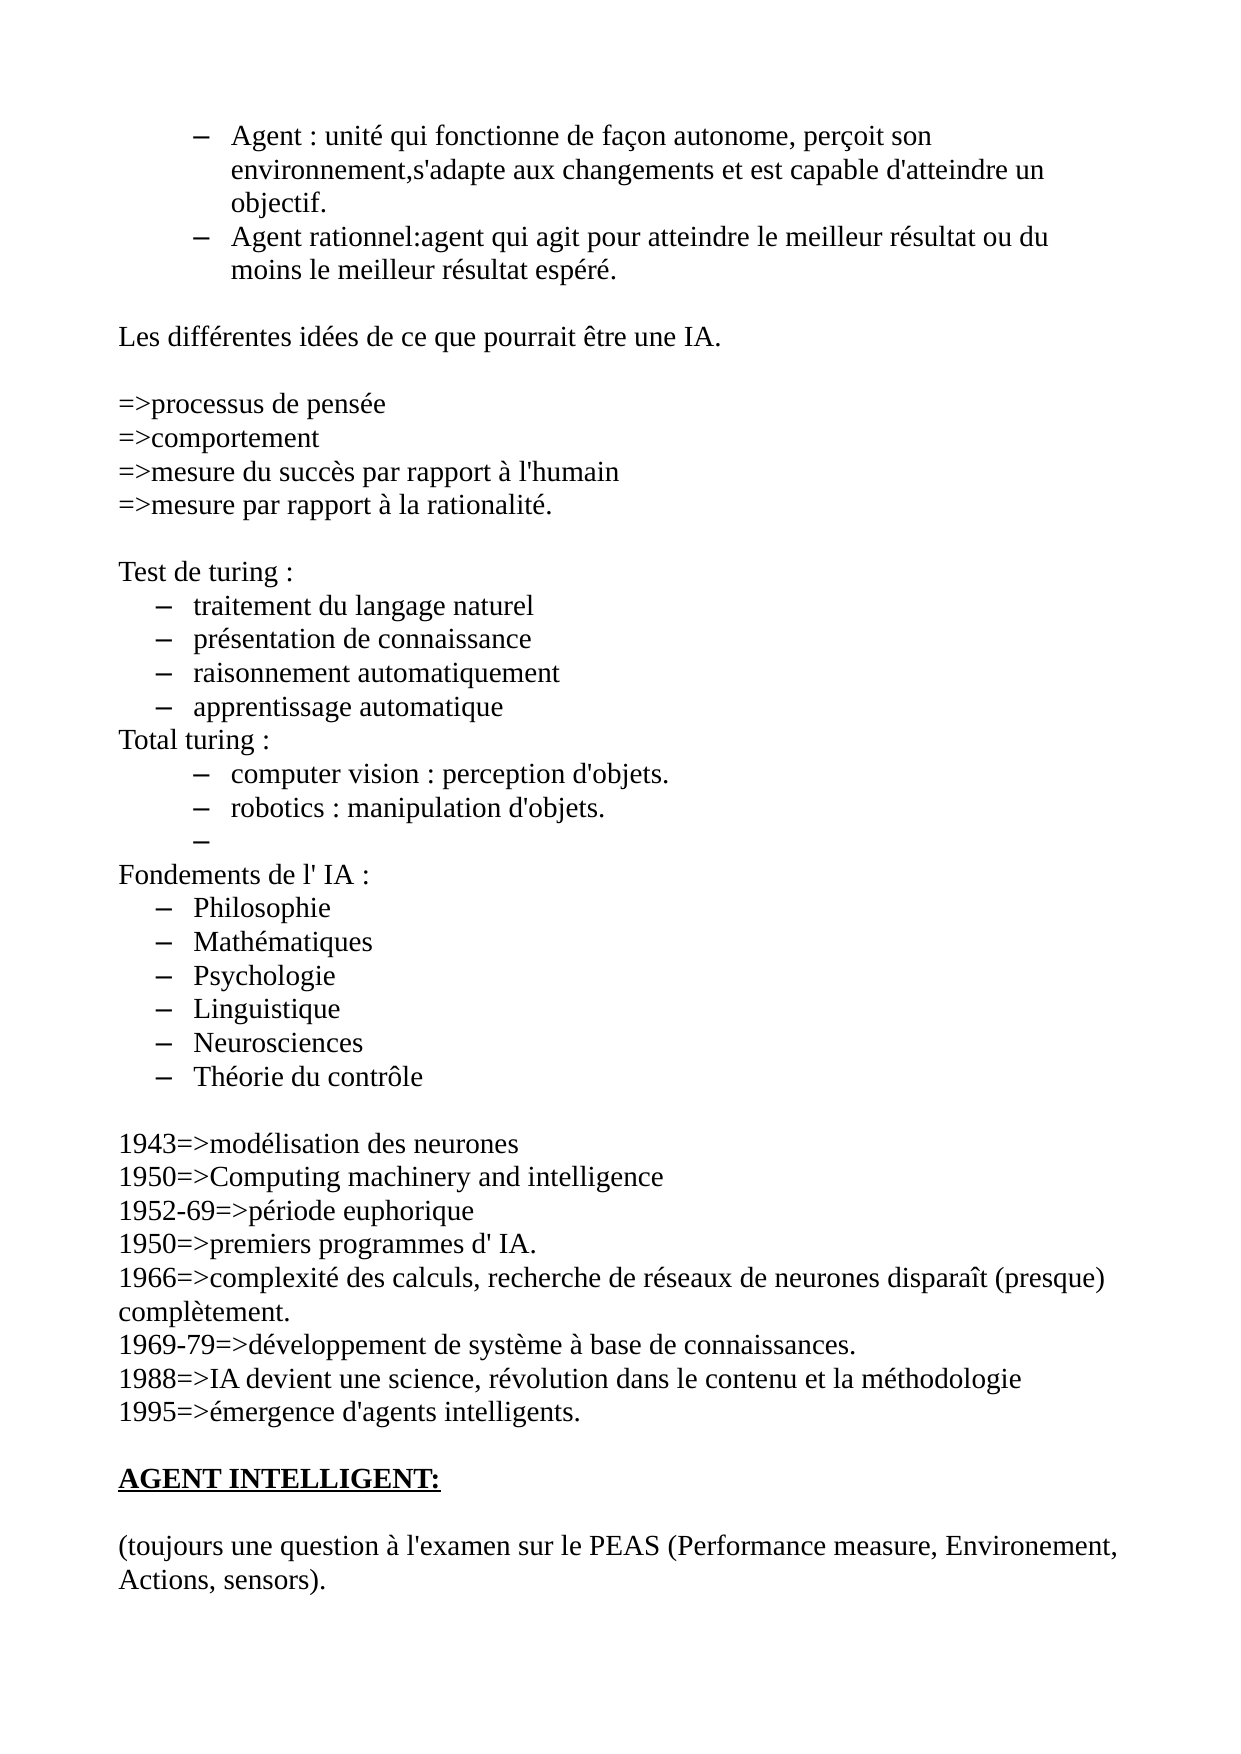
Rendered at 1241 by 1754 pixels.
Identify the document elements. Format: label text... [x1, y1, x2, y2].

text 1952-69=>période euphorique [118, 1193, 1122, 1227]
list présentation de connaissance [156, 622, 1122, 655]
list apprentissage automatique [156, 689, 1122, 722]
list raisonnement automatiquement [156, 655, 1122, 689]
text Total turing : [118, 722, 1122, 756]
text 1966=>complexité des calculs, recherche de réseaux de neurones disparaît (presque) complètement. [118, 1260, 1122, 1327]
text Les différentes idées de ce que pourrait être une IA. [118, 319, 1122, 353]
text =>mesure par rapport à la rationalité. [118, 487, 1122, 521]
list Mathématiques [156, 924, 1122, 958]
list Neurosciences [156, 1025, 1122, 1059]
list computer vision : perception d'objets. [193, 756, 1122, 790]
text (toujours une question à l'examen sur le PEAS (Performance measure, Environement, Actions, sensors). [118, 1528, 1122, 1596]
text =>comportement [118, 420, 1122, 454]
list Agent rationnel:agent qui agit pour atteindre le meilleur résultat ou du moins le meilleur résultat espéré. [193, 219, 1122, 286]
text 1950=>Computing machinery and intelligence [118, 1159, 1122, 1193]
text 1943=>modélisation des neurones [118, 1126, 1122, 1159]
text =>mesure du succès par rapport à l'humain [118, 454, 1122, 487]
text 1988=>IA devient une science, révolution dans le contenu et la méthodologie [118, 1361, 1122, 1394]
list robotics : manipulation d'objets. [193, 790, 1122, 823]
text 1969-79=>développement de système à base de connaissances. [118, 1327, 1122, 1361]
list Philosophie [156, 891, 1122, 924]
text =>processus de pensée [118, 387, 1122, 420]
text AGENT INTELLIGENT: [118, 1461, 1122, 1495]
list Linguistique [156, 991, 1122, 1025]
text Fondements de l' IA : [118, 857, 1122, 891]
text 1995=>émergence d'agents intelligents. [118, 1394, 1122, 1428]
text Test de turing : [118, 554, 1122, 588]
list Théorie du contrôle [156, 1059, 1122, 1092]
list Agent : unité qui fonctionne de façon autonome, perçoit son environnement,s'adapte aux changements et est capable d'atteindre un objectif. [193, 118, 1122, 219]
text 1950=>premiers programmes d' IA. [118, 1227, 1122, 1260]
list Psychologie [156, 958, 1122, 991]
list traitement du langage naturel [156, 588, 1122, 622]
